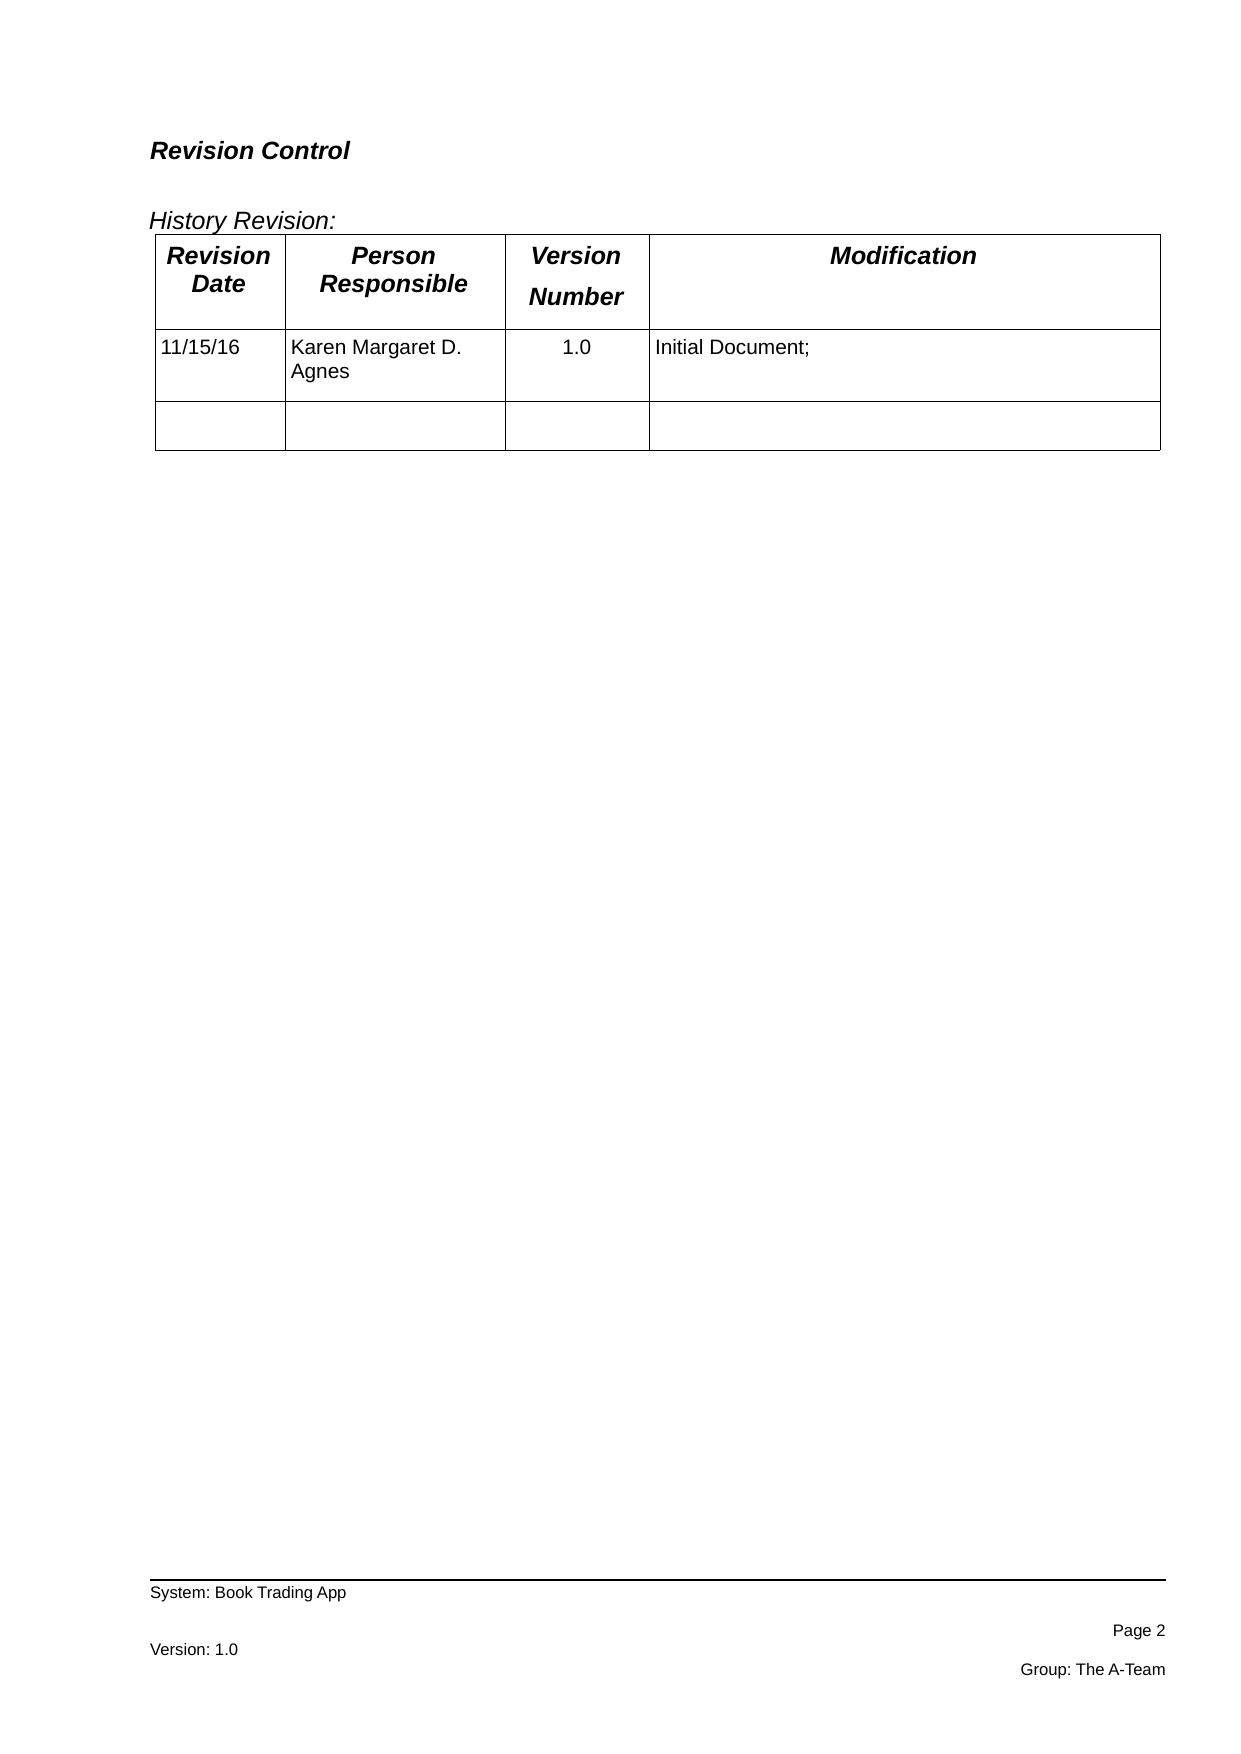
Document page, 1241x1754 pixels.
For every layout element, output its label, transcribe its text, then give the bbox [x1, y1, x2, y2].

table_cell [286, 402, 505, 450]
table_cell [506, 402, 649, 450]
table_cell [650, 402, 1160, 450]
text History Revision: [148, 206, 1166, 234]
table_cell [156, 402, 285, 450]
table_header Person Responsible [286, 235, 505, 329]
table_header Revision Date [156, 235, 285, 329]
subtitle Revision Control [150, 136, 1166, 164]
table_header Modification [650, 235, 1160, 329]
table_cell Initial Document; [650, 330, 1160, 401]
table_cell 11/15/16 [156, 330, 285, 401]
table_cell 1.0 [506, 330, 649, 401]
table_header Version Number [506, 235, 649, 329]
table_cell Karen Margaret D. Agnes [286, 330, 505, 401]
